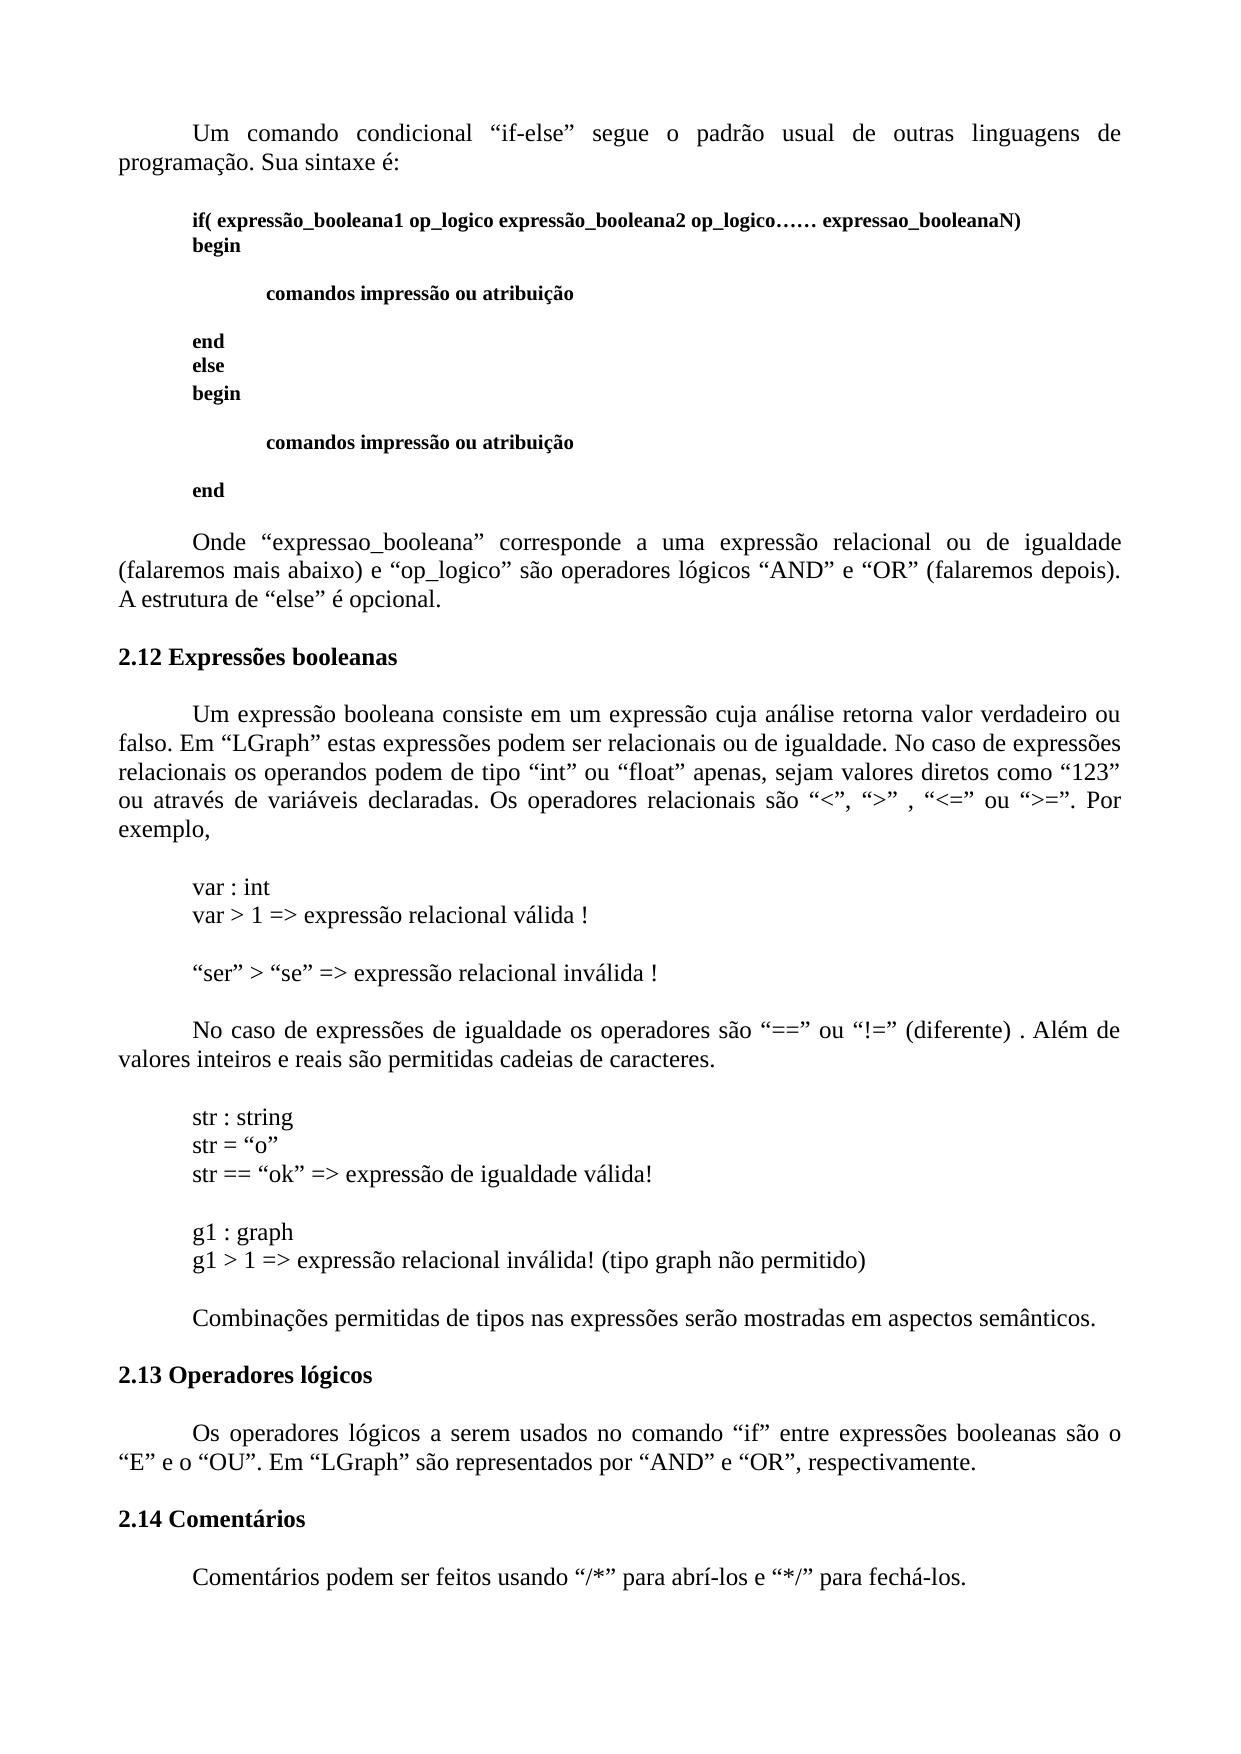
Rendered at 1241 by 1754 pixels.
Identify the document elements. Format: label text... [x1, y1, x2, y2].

text begin [118, 377, 1122, 406]
text 2.14 Comentários [118, 1504, 1122, 1533]
text Um comando condicional “if-else” segue o padrão usual de outras linguagens de programação. Sua sintaxe é: [118, 118, 1122, 176]
text end [118, 478, 1122, 502]
text 2.13 Operadores lógicos [118, 1360, 1122, 1389]
text Comentários podem ser feitos usando “/*” para abrí-los e “*/” para fechá-los. [118, 1562, 1122, 1590]
text g1 > 1 => expressão relacional inválida! (tipo graph não permitido) [118, 1245, 1122, 1274]
text begin [118, 233, 1122, 257]
text else [118, 353, 1122, 377]
text comandos impressão ou atribuição [118, 281, 1122, 305]
text if( expressão_booleana1 op_logico expressão_booleana2 op_logico…… expressao_booleanaN) [118, 204, 1122, 233]
text str : string [118, 1102, 1122, 1130]
text var > 1 => expressão relacional válida ! [118, 900, 1122, 929]
text g1 : graph [118, 1217, 1122, 1245]
text No caso de expressões de igualdade os operadores são “==” ou “!=” (diferente) . Além de valores inteiros e reais são permitidas cadeias de caracteres. [118, 1015, 1122, 1073]
text “ser” > “se” => expressão relacional inválida ! [118, 958, 1122, 987]
text str == “ok” => expressão de igualdade válida! [118, 1159, 1122, 1188]
text end [118, 329, 1122, 353]
text 2.12 Expressões booleanas [118, 642, 1122, 670]
text str = “o” [118, 1130, 1122, 1159]
text var : int [118, 872, 1122, 900]
text Onde “expressao_booleana” corresponde a uma expressão relacional ou de igualdade (falaremos mais abaixo) e “op_logico” são operadores lógicos “AND” e “OR” (falaremos depois). A estrutura de “else” é opcional. [118, 527, 1122, 613]
text Um expressão booleana consiste em um expressão cuja análise retorna valor verdadeiro ou falso. Em “LGraph” estas expressões podem ser relacionais ou de igualdade. No caso de expressões relacionais os operandos podem de tipo “int” ou “float” apenas, sejam valores diretos como “123” ou através de variáveis declaradas. Os operadores relacionais são “<”, “>” , “<=” ou “>=”. Por exemplo, [118, 699, 1122, 843]
text Os operadores lógicos a serem usados no comando “if” entre expressões booleanas são o “E” e o “OU”. Em “LGraph” são representados por “AND” e “OR”, respectivamente. [118, 1418, 1122, 1475]
text Combinações permitidas de tipos nas expressões serão mostradas em aspectos semânticos. [118, 1303, 1122, 1332]
text comandos impressão ou atribuição [118, 430, 1122, 454]
